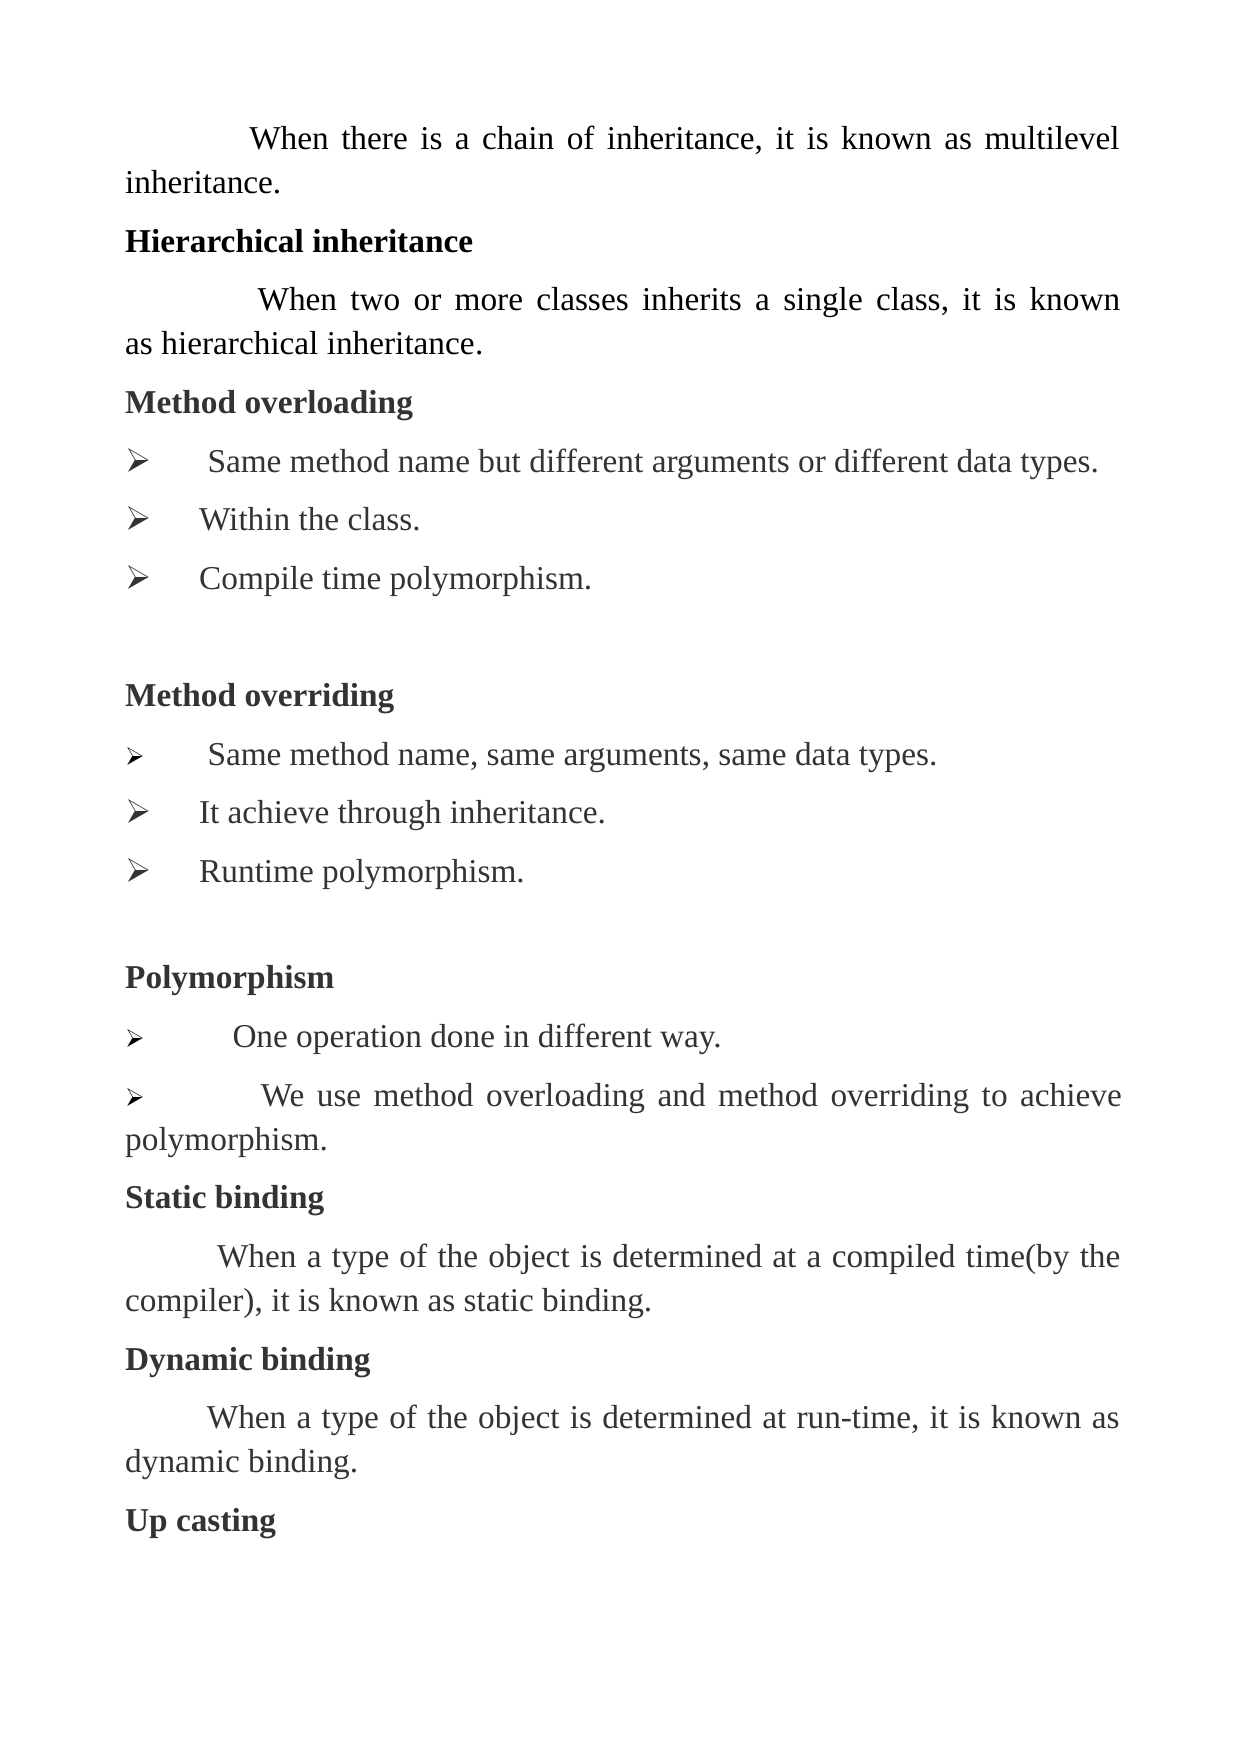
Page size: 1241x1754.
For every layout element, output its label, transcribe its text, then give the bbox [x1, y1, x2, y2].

text When a type of the object is determined at run-time, it is known as dynamic binding. [125, 1398, 1122, 1480]
text Method overloading [125, 382, 1122, 421]
text Static binding [125, 1178, 1122, 1216]
text When two or more classes inherits a single class, it is known as hierarchical inheritance. [125, 279, 1122, 362]
list We use method overloading and method overriding to achieve polymorphism. [125, 1075, 1122, 1157]
text Hierarchical inheritance [125, 221, 1122, 259]
list It achieve through inheritance. [125, 793, 1122, 831]
text Polymorphism [125, 958, 1122, 996]
text Up casting [125, 1500, 1122, 1539]
text When a type of the object is determined at a compiled time(by the compiler), it is known as static binding. [125, 1236, 1122, 1319]
list Runtime polymorphism. [125, 851, 1122, 890]
list Within the class. [125, 499, 1122, 538]
text Method overriding [125, 675, 1122, 714]
text Dynamic binding [125, 1339, 1122, 1377]
list Same method name but different arguments or different data types. [125, 441, 1122, 479]
list Compile time polymorphism. [125, 558, 1122, 596]
text When there is a chain of inheritance, it is known as multilevel inheritance. [125, 118, 1122, 201]
list Same method name, same arguments, same data types. [125, 734, 1122, 772]
list One operation done in different way. [125, 1016, 1122, 1054]
